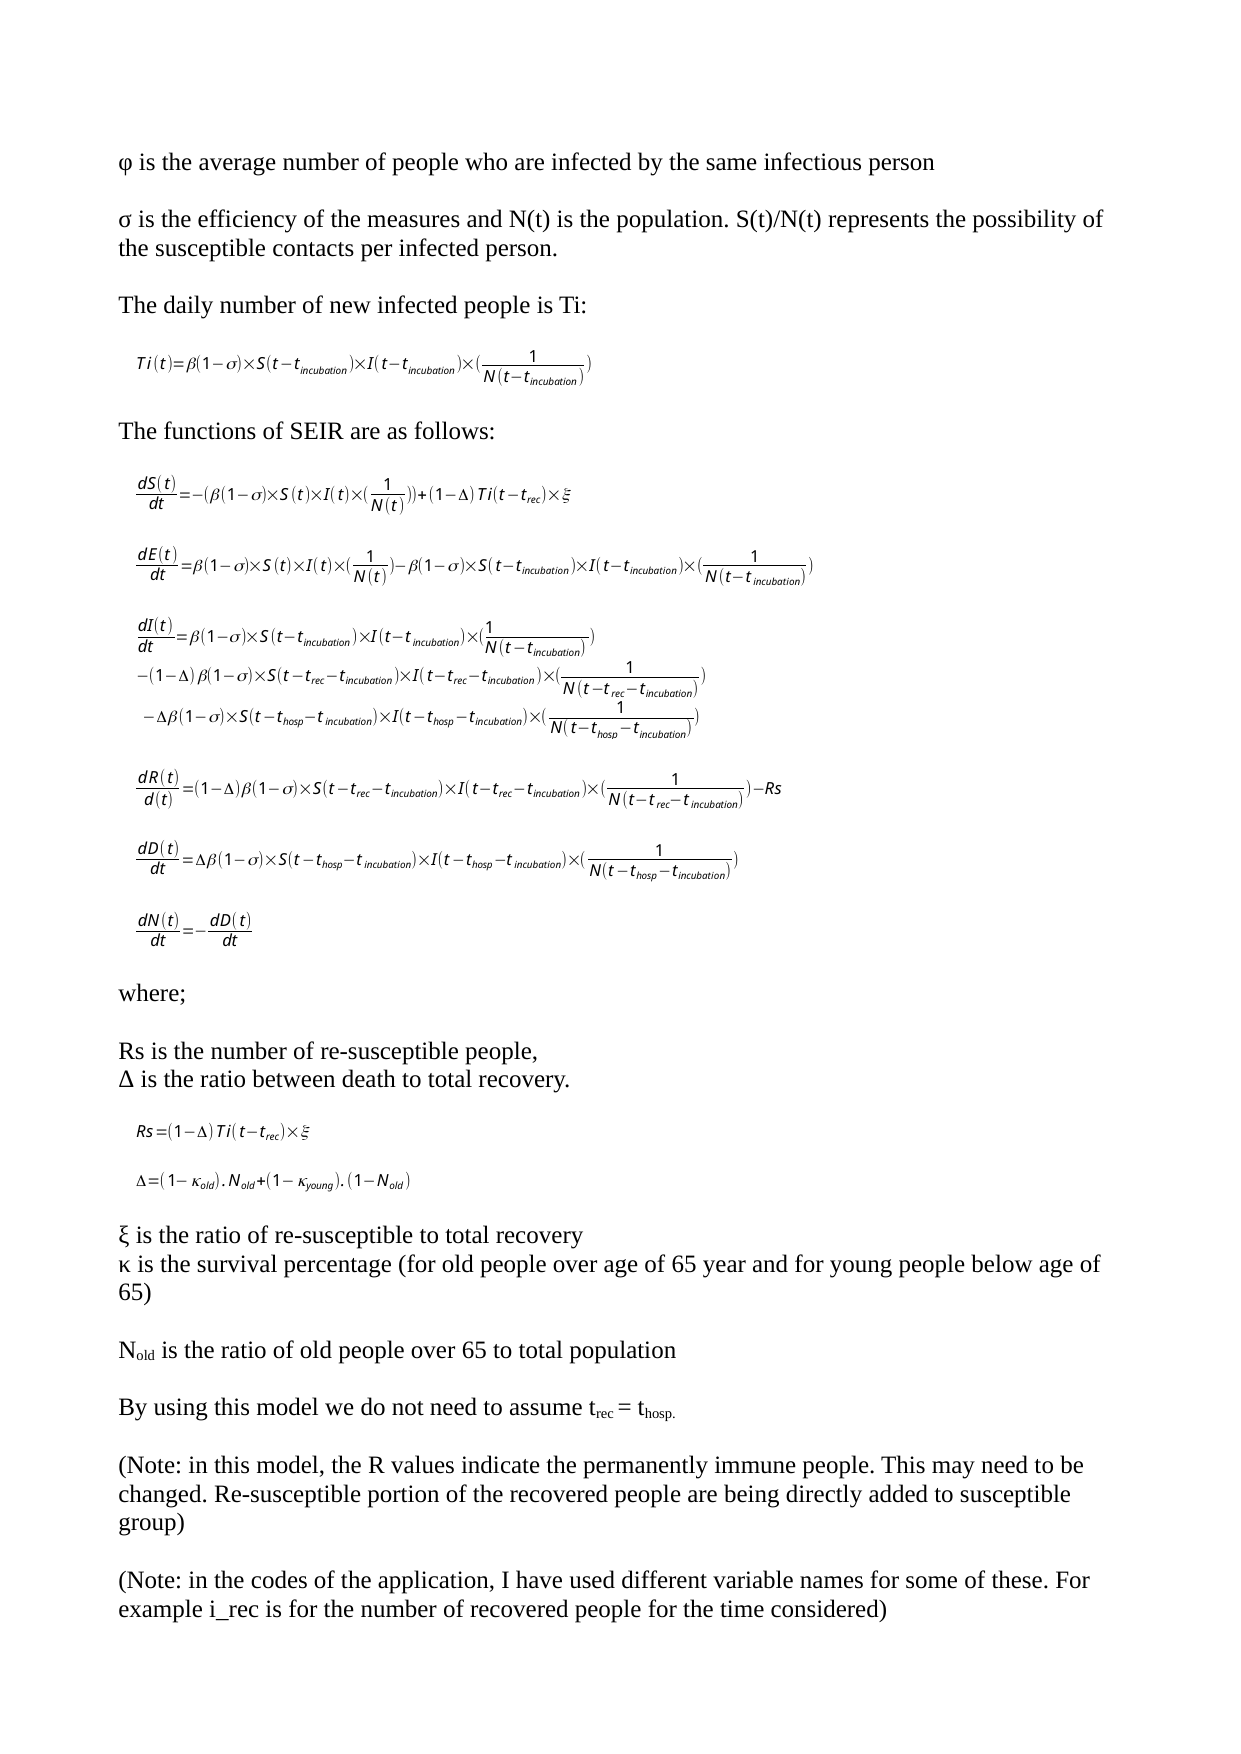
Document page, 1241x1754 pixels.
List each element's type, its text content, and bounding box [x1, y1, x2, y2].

text Nold is the ratio of old people over 65 to total population [118, 1335, 1122, 1364]
text (Note: in this model, the R values indicate the permanently immune people. This may need to be changed. Re-susceptible portion of the recovered people are being directly added to susceptible group) [118, 1450, 1122, 1536]
text Δ is the ratio between death to total recovery. [118, 1064, 1122, 1093]
text (Note: in the codes of the application, I have used different variable names for some of these. For example i_rec is for the number of recovered people for the time considered) [118, 1565, 1122, 1622]
text ξ is the ratio of re-susceptible to total recovery [118, 1220, 1122, 1249]
text By using this model we do not need to assume trec = thosp. [118, 1392, 1122, 1421]
text σ is the efficiency of the measures and N(t) is the population. S(t)/N(t) represents the possibility of the susceptible contacts per infected person. [118, 204, 1122, 262]
text φ is the average number of people who are infected by the same infectious person [118, 147, 1122, 176]
text Rs is the number of re-susceptible people, [118, 1036, 1122, 1064]
text where; [118, 978, 1122, 1007]
text κ is the survival percentage (for old people over age of 65 year and for young people below age of 65) [118, 1249, 1122, 1306]
text The daily number of new infected people is Ti: [118, 291, 1122, 319]
text The functions of SEIR are as follows: [118, 416, 1122, 445]
